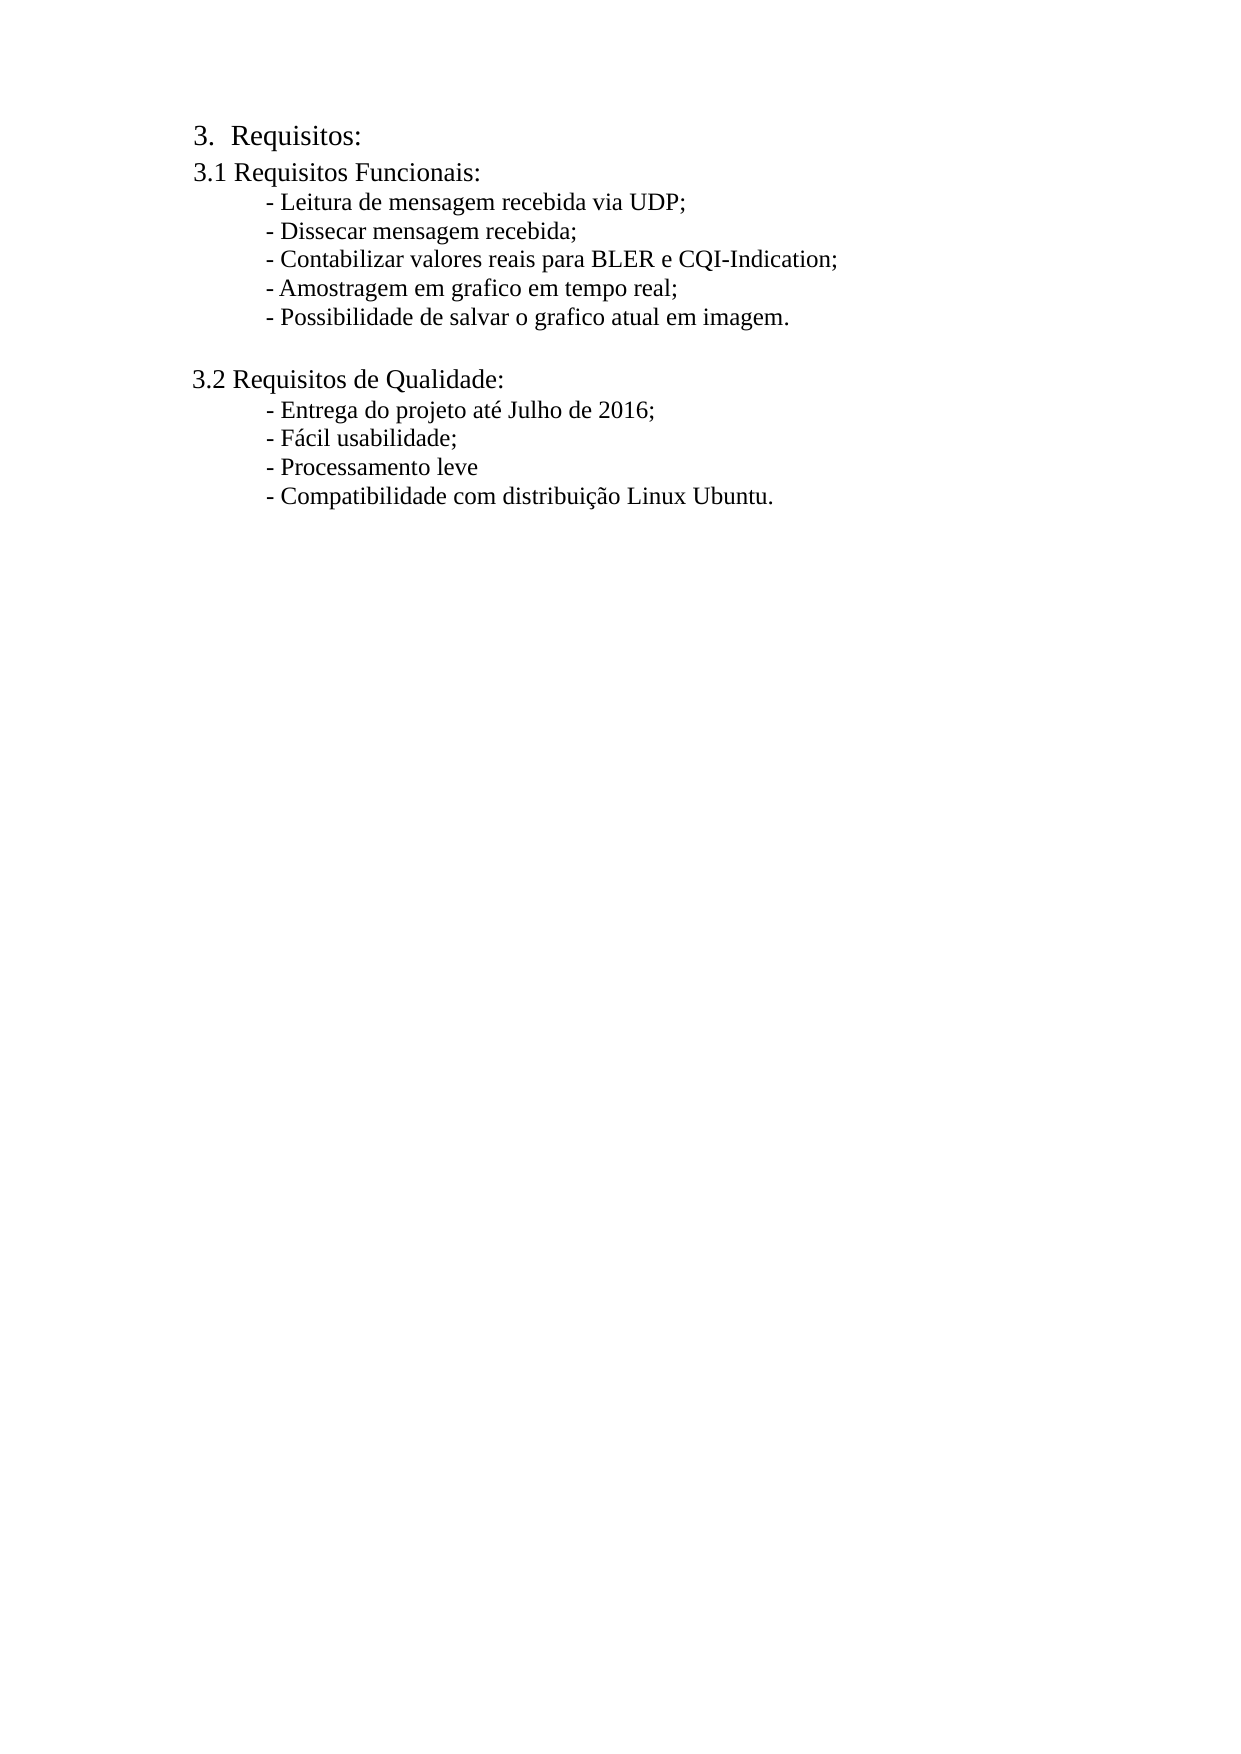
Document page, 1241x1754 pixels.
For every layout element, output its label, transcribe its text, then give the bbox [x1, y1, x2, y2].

text - Leitura de mensagem recebida via UDP; - Dissecar mensagem recebida; - Contabilizar valores reais para BLER e CQI-Indication; - Amostragem em grafico em tempo real; - Possibilidade de salvar o grafico atual em imagem. [266, 187, 1122, 359]
text - Entrega do projeto até Julho de 2016; - Fácil usabilidade; - Processamento leve [118, 395, 1122, 481]
subtitle Requisitos: [193, 118, 1122, 152]
text - Compatibilidade com distribuição Linux Ubuntu. [118, 481, 1122, 510]
subtitle 3.1 Requisitos Funcionais: [119, 156, 1122, 187]
subtitle 3.2 Requisitos de Qualidade: [118, 364, 1122, 395]
